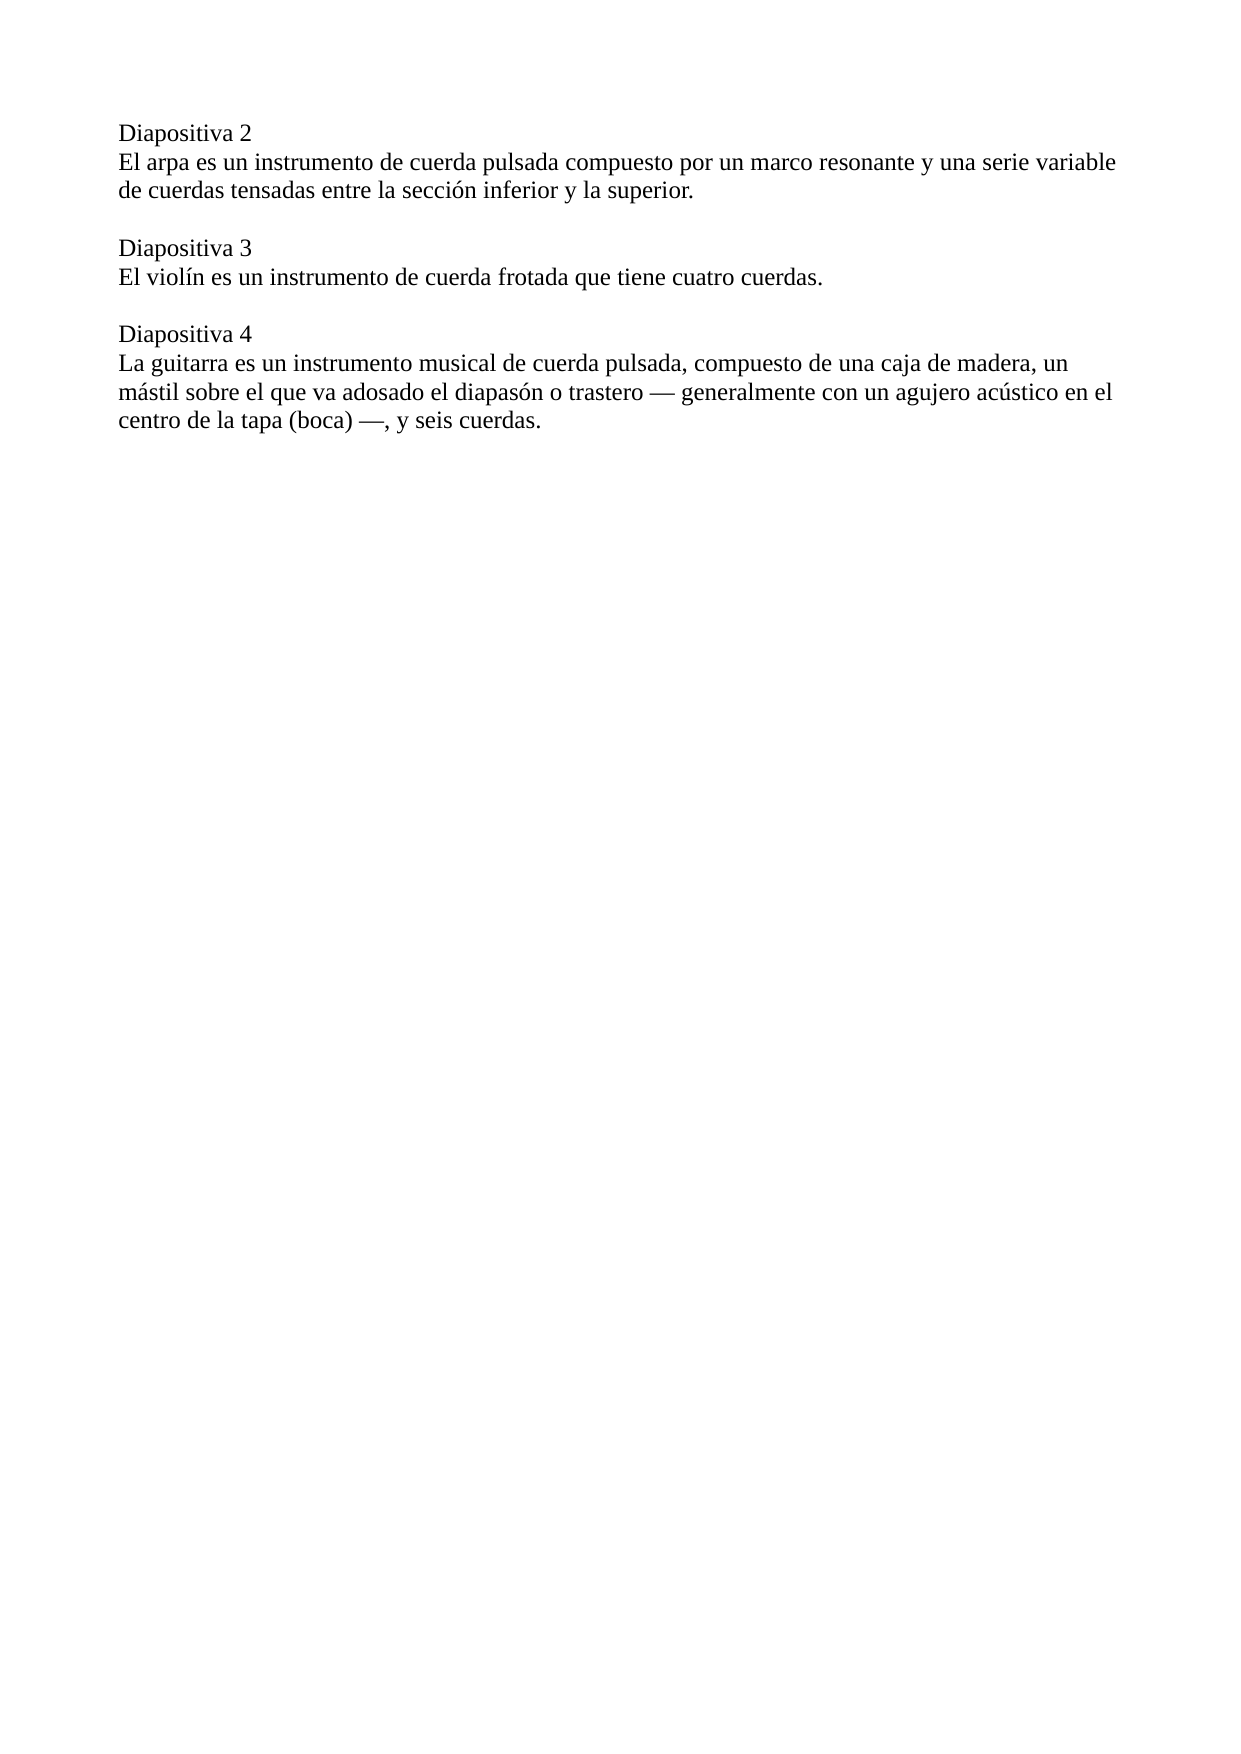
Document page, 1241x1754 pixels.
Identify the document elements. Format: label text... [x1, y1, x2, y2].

text La guitarra es un instrumento musical de cuerda pulsada, compuesto de una caja de madera, un mástil sobre el que va adosado el diapasón o trastero ― generalmente con un agujero acústico en el centro de la tapa (boca) ―, y seis cuerdas. [118, 348, 1122, 434]
text Diapositiva 3 [118, 233, 1122, 262]
text El arpa es un instrumento de cuerda pulsada compuesto por un marco resonante y una serie variable de cuerdas tensadas entre la sección inferior y la superior. [118, 147, 1122, 204]
text El violín es un instrumento de cuerda frotada que tiene cuatro cuerdas. [118, 262, 1122, 291]
text Diapositiva 4 [118, 319, 1122, 348]
text Diapositiva 2 [118, 118, 1122, 147]
